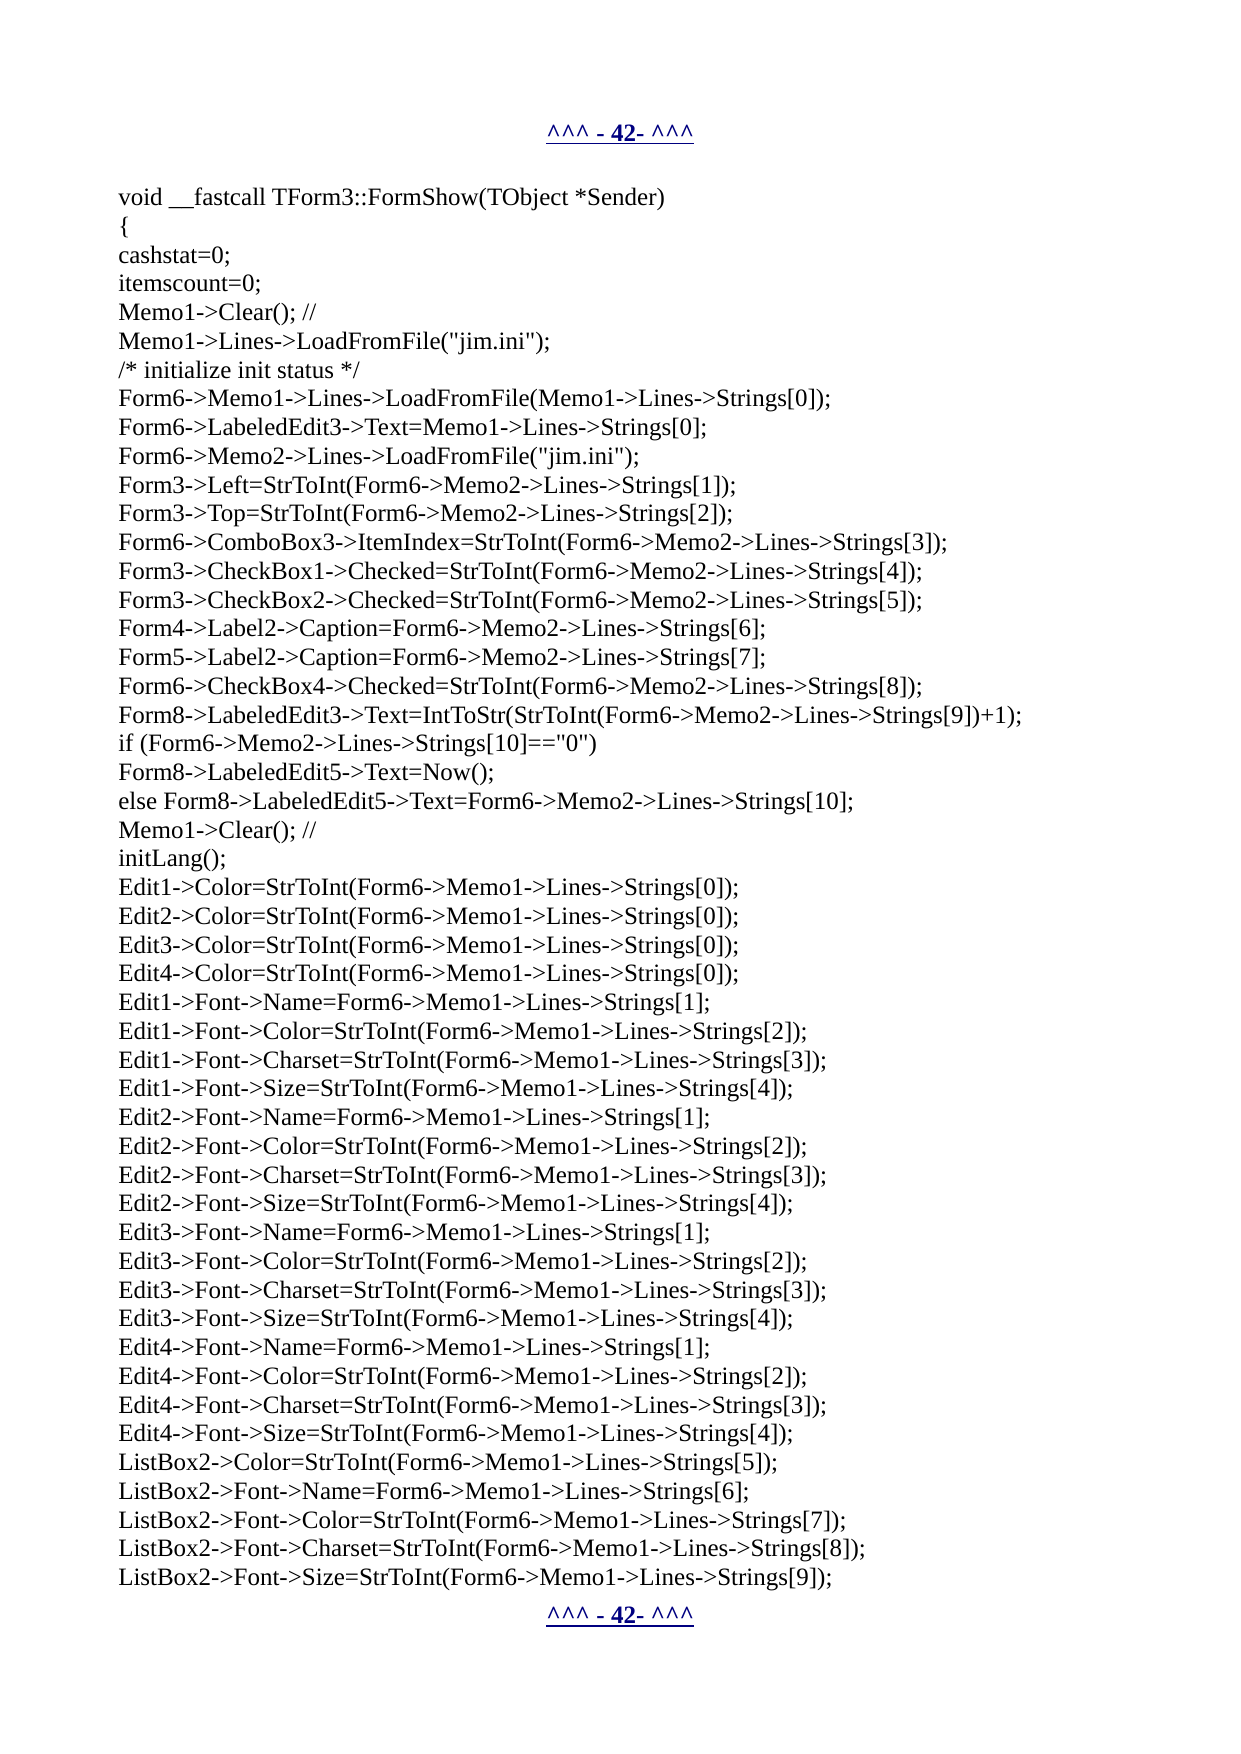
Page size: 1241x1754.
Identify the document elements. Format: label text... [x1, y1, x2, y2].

text Edit4->Font->Name=Form6->Memo1->Lines->Strings[1]; [118, 1332, 1122, 1361]
text void __fastcall TForm3::FormShow(TObject *Sender) [118, 182, 1122, 211]
text Edit3->Font->Charset=StrToInt(Form6->Memo1->Lines->Strings[3]); [118, 1275, 1122, 1303]
text Edit4->Font->Color=StrToInt(Form6->Memo1->Lines->Strings[2]); [118, 1361, 1122, 1390]
text Edit2->Font->Size=StrToInt(Form6->Memo1->Lines->Strings[4]); [118, 1188, 1122, 1217]
text Form6->CheckBox4->Checked=StrToInt(Form6->Memo2->Lines->Strings[8]); [118, 671, 1122, 700]
text Edit4->Color=StrToInt(Form6->Memo1->Lines->Strings[0]); [118, 958, 1122, 987]
text /* initialize init status */ [118, 355, 1122, 383]
text Edit2->Color=StrToInt(Form6->Memo1->Lines->Strings[0]); [118, 901, 1122, 930]
text Edit2->Font->Charset=StrToInt(Form6->Memo1->Lines->Strings[3]); [118, 1160, 1122, 1188]
text ListBox2->Font->Size=StrToInt(Form6->Memo1->Lines->Strings[9]); [118, 1562, 1122, 1591]
text Form4->Label2->Caption=Form6->Memo2->Lines->Strings[6]; [118, 613, 1122, 642]
text Form6->LabeledEdit3->Text=Memo1->Lines->Strings[0]; [118, 412, 1122, 441]
text ListBox2->Color=StrToInt(Form6->Memo1->Lines->Strings[5]); [118, 1447, 1122, 1476]
text Form8->LabeledEdit3->Text=IntToStr(StrToInt(Form6->Memo2->Lines->Strings[9])+1); [118, 700, 1122, 728]
text Edit4->Font->Size=StrToInt(Form6->Memo1->Lines->Strings[4]); [118, 1418, 1122, 1447]
text Edit1->Font->Charset=StrToInt(Form6->Memo1->Lines->Strings[3]); [118, 1045, 1122, 1073]
text ListBox2->Font->Name=Form6->Memo1->Lines->Strings[6]; [118, 1476, 1122, 1505]
text itemscount=0; [118, 268, 1122, 297]
text Edit3->Font->Size=StrToInt(Form6->Memo1->Lines->Strings[4]); [118, 1303, 1122, 1332]
text Form3->CheckBox1->Checked=StrToInt(Form6->Memo2->Lines->Strings[4]); [118, 556, 1122, 585]
text Edit1->Color=StrToInt(Form6->Memo1->Lines->Strings[0]); [118, 872, 1122, 901]
text Edit1->Font->Color=StrToInt(Form6->Memo1->Lines->Strings[2]); [118, 1016, 1122, 1045]
text Form6->ComboBox3->ItemIndex=StrToInt(Form6->Memo2->Lines->Strings[3]); [118, 527, 1122, 556]
text cashstat=0; [118, 240, 1122, 268]
text Form6->Memo1->Lines->LoadFromFile(Memo1->Lines->Strings[0]); [118, 383, 1122, 412]
text ListBox2->Font->Charset=StrToInt(Form6->Memo1->Lines->Strings[8]); [118, 1533, 1122, 1562]
text Form3->CheckBox2->Checked=StrToInt(Form6->Memo2->Lines->Strings[5]); [118, 585, 1122, 613]
text Edit3->Font->Color=StrToInt(Form6->Memo1->Lines->Strings[2]); [118, 1246, 1122, 1275]
text else Form8->LabeledEdit5->Text=Form6->Memo2->Lines->Strings[10]; [118, 786, 1122, 815]
text Memo1->Clear(); // [118, 815, 1122, 843]
text Form3->Left=StrToInt(Form6->Memo2->Lines->Strings[1]); [118, 470, 1122, 498]
text Form6->Memo2->Lines->LoadFromFile("jim.ini"); [118, 441, 1122, 470]
text Edit1->Font->Size=StrToInt(Form6->Memo1->Lines->Strings[4]); [118, 1073, 1122, 1102]
text Form3->Top=StrToInt(Form6->Memo2->Lines->Strings[2]); [118, 498, 1122, 527]
text Edit3->Font->Name=Form6->Memo1->Lines->Strings[1]; [118, 1217, 1122, 1246]
text Edit2->Font->Name=Form6->Memo1->Lines->Strings[1]; [118, 1102, 1122, 1131]
text initLang(); [118, 843, 1122, 872]
text Memo1->Clear(); // [118, 297, 1122, 326]
text Edit4->Font->Charset=StrToInt(Form6->Memo1->Lines->Strings[3]); [118, 1390, 1122, 1418]
text ListBox2->Font->Color=StrToInt(Form6->Memo1->Lines->Strings[7]); [118, 1505, 1122, 1533]
text Edit2->Font->Color=StrToInt(Form6->Memo1->Lines->Strings[2]); [118, 1131, 1122, 1160]
text Edit3->Color=StrToInt(Form6->Memo1->Lines->Strings[0]); [118, 930, 1122, 958]
text Memo1->Lines->LoadFromFile("jim.ini"); [118, 326, 1122, 355]
text Form5->Label2->Caption=Form6->Memo2->Lines->Strings[7]; [118, 642, 1122, 671]
text Form8->LabeledEdit5->Text=Now(); [118, 757, 1122, 786]
text Edit1->Font->Name=Form6->Memo1->Lines->Strings[1]; [118, 987, 1122, 1016]
text if (Form6->Memo2->Lines->Strings[10]=="0") [118, 728, 1122, 757]
text { [118, 211, 1122, 240]
